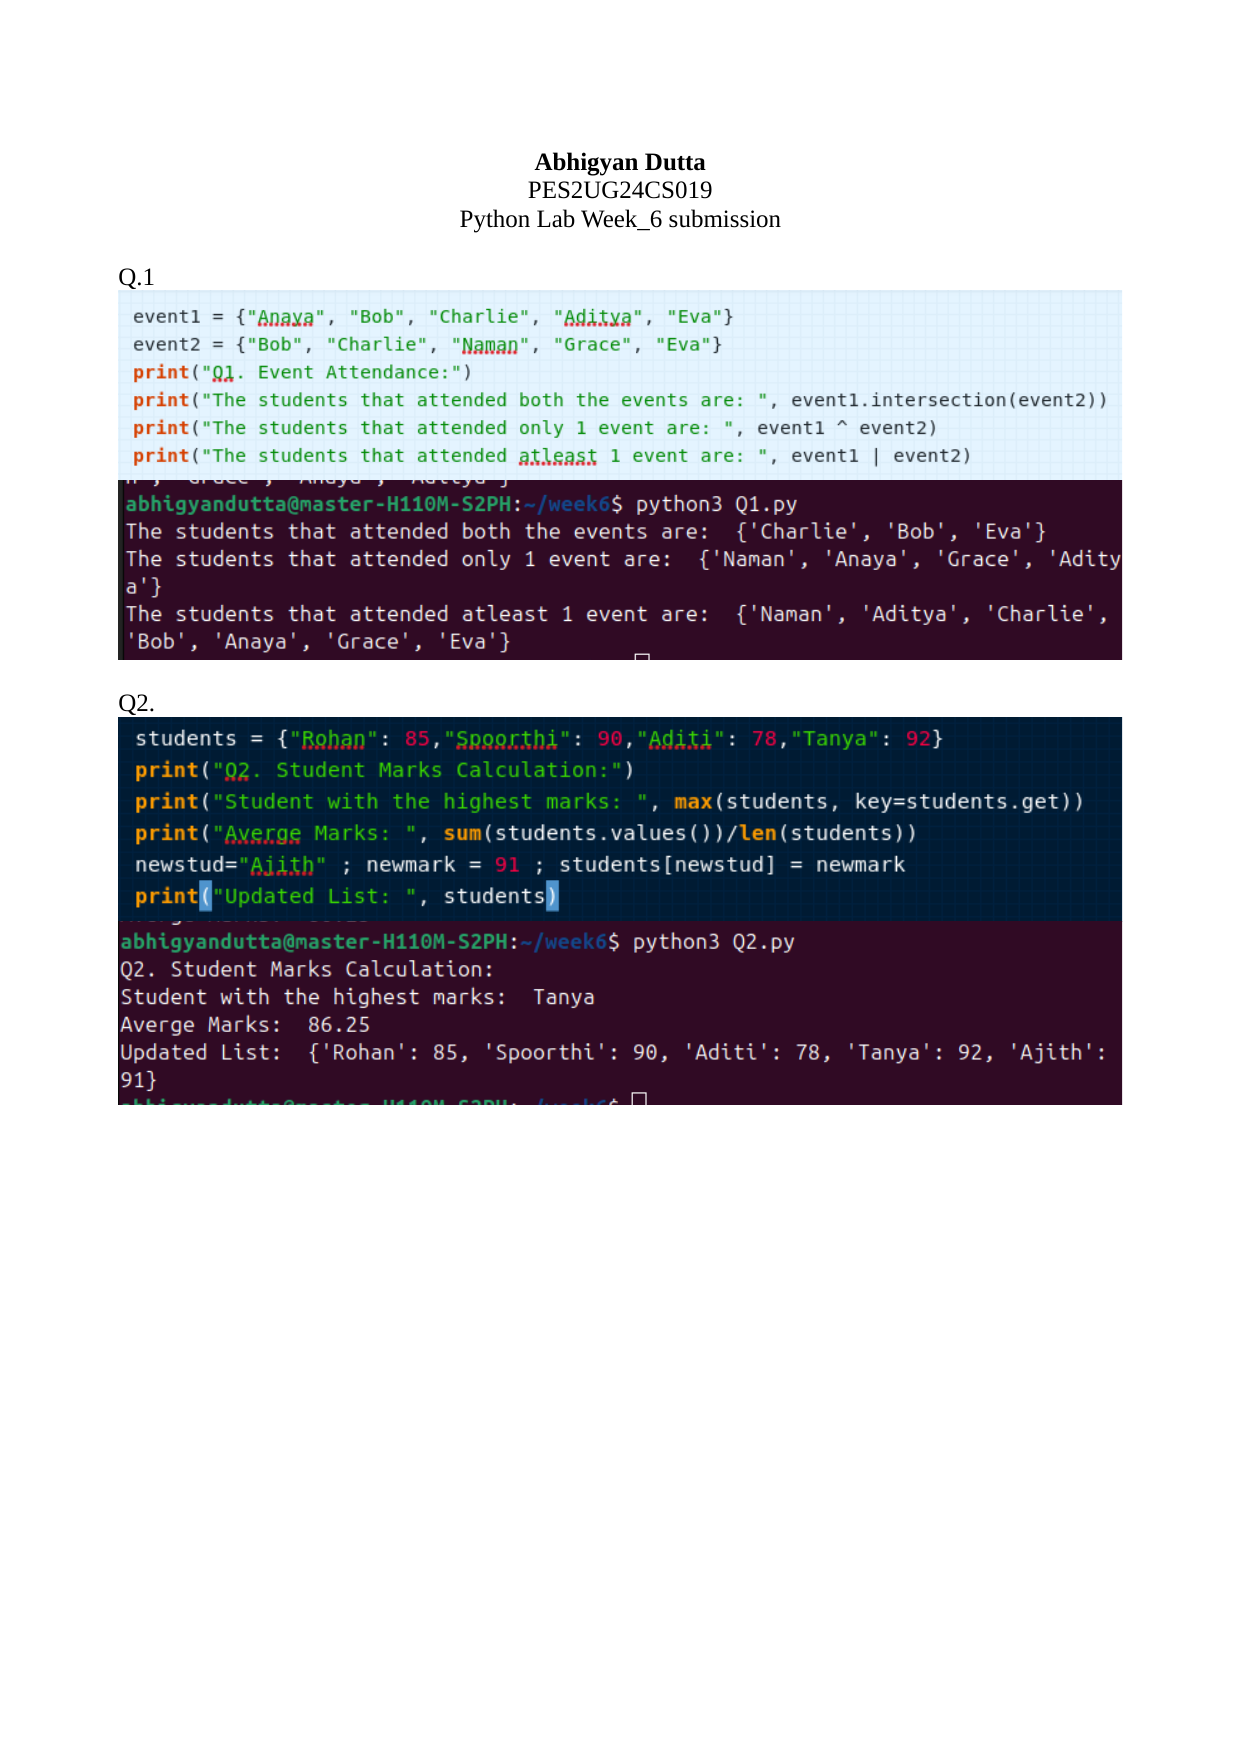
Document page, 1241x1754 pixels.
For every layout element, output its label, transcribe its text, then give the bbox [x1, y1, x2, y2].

text Python Lab Week_6 submission [118, 204, 1122, 233]
picture [118, 290, 1123, 660]
text Abhigyan Dutta [118, 147, 1122, 176]
text PES2UG24CS019 [118, 176, 1122, 204]
text Q.1 [118, 262, 1122, 290]
picture [118, 717, 1123, 1105]
text Q2. [118, 688, 1122, 717]
